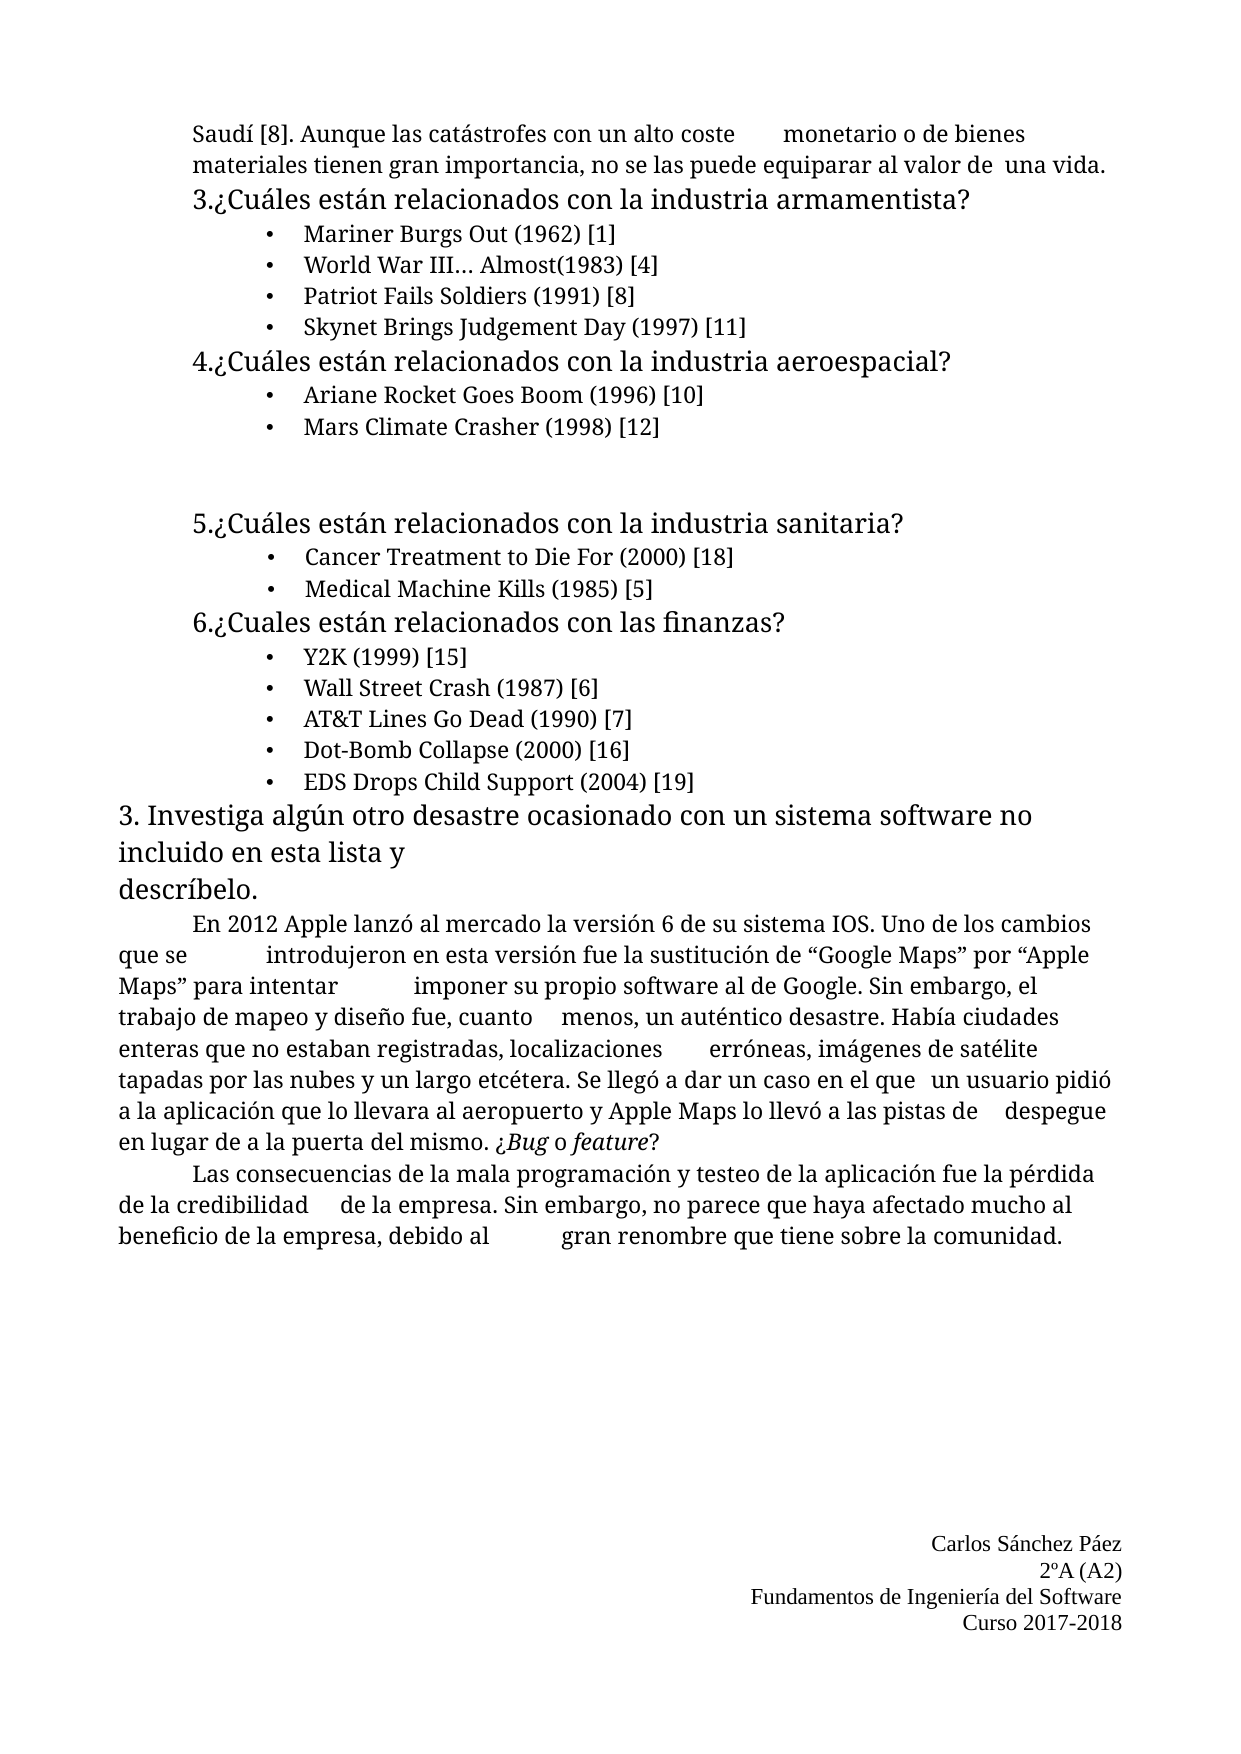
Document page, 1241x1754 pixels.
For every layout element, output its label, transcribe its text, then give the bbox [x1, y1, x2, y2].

text 5.¿Cuáles están relacionados con la industria sanitaria? [192, 504, 1122, 541]
list EDS Drops Child Support (2004) [19] [266, 766, 1122, 797]
list Patriot Fails Soldiers (1991) [8] [266, 280, 1122, 311]
list Mariner Burgs Out (1962) [1] [266, 217, 1122, 249]
list AT&T Lines Go Dead (1990) [7] [266, 703, 1122, 734]
list Mars Climate Crasher (1998) [12] [266, 411, 1122, 442]
text 6.¿Cuales están relacionados con las finanzas? [192, 604, 1122, 641]
list Wall Street Crash (1987) [6] [266, 672, 1122, 703]
text Las consecuencias de la mala programación y testeo de la aplicación fue la pérdida de la credibilidad de la empresa. Sin embargo, no parece que haya afectado mucho al beneficio de la empresa, debido al gran renombre que tiene sobre la comunidad. [118, 1157, 1122, 1251]
text En 2012 Apple lanzó al mercado la versión 6 de su sistema IOS. Uno de los cambios que se introdujeron en esta versión fue la sustitución de “Google Maps” por “Apple Maps” para intentar imponer su propio software al de Google. Sin embargo, el trabajo de mapeo y diseño fue, cuanto menos, un auténtico desastre. Había ciudades enteras que no estaban registradas, localizaciones erróneas, imágenes de satélite tapadas por las nubes y un largo etcétera. Se llegó a dar un caso en el que un usuario pidió a la aplicación que lo llevara al aeropuerto y Apple Maps lo llevó a las pistas de despegue en lugar de a la puerta del mismo. ¿Bug o feature? [118, 907, 1122, 1157]
list World War III… Almost(1983) [4] [266, 249, 1122, 280]
text descríbelo. [118, 871, 1122, 907]
text Saudí [8]. Aunque las catástrofes con un alto coste monetario o de bienes materiales tienen gran importancia, no se las puede equiparar al valor de una vida. [192, 118, 1122, 181]
list Y2K (1999) [15] [266, 641, 1122, 672]
text 4.¿Cuáles están relacionados con la industria aeroespacial? [192, 342, 1122, 379]
list Medical Machine Kills (1985) [5] [267, 572, 1122, 604]
list Ariane Rocket Goes Boom (1996) [10] [266, 379, 1122, 411]
list Skynet Brings Judgement Day (1997) [11] [266, 311, 1122, 342]
text 3. Investiga algún otro desastre ocasionado con un sistema software no incluido en esta lista y [118, 797, 1122, 871]
list Cancer Treatment to Die For (2000) [18] [267, 541, 1122, 572]
text 3.¿Cuáles están relacionados con la industria armamentista? [192, 181, 1122, 217]
list Dot-Bomb Collapse (2000) [16] [266, 734, 1122, 766]
